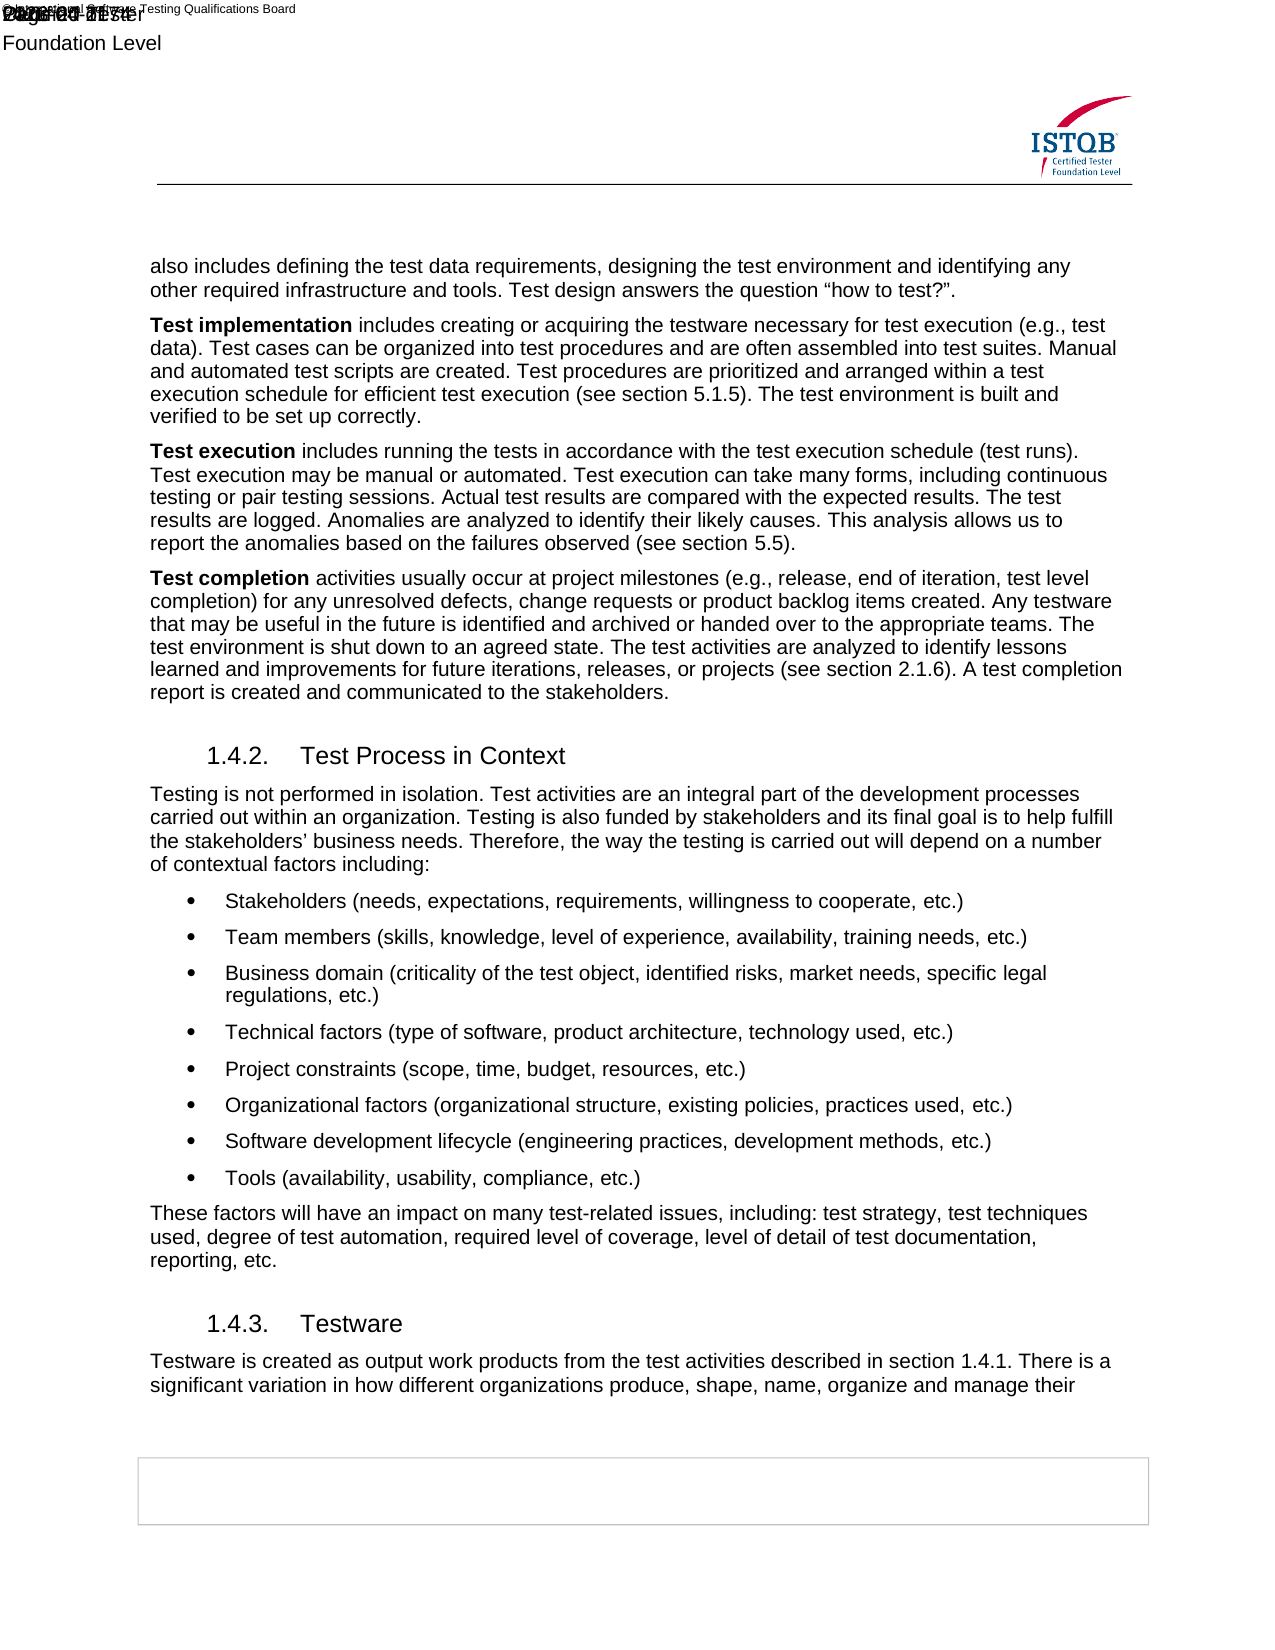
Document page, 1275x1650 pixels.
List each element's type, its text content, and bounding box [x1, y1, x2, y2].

text Test implementation includes creating or acquiring the testware necessary for test execution (e.g., test data). Test cases can be organized into test procedures and are often assembled into test suites. Manual and automated test scripts are created. Test procedures are prioritized and arranged within a test execution schedule for efficient test execution (see section 5.1.5). The test environment is built and verified to be set up correctly. [150, 314, 1120, 428]
list Stakeholders (needs, expectations, requirements, willingness to cooperate, etc.) [187, 888, 1152, 912]
text Testing is not performed in isolation. Test activities are an integral part of the development processes carried out within an organization. Testing is also funded by stakeholders and its final goal is to help fulfill the stakeholders’ business needs. Therefore, the way the testing is carried out will depend on a number of contextual factors including: [150, 782, 1118, 876]
list Software development lifecycle (engineering practices, development methods, etc.) [187, 1129, 1152, 1153]
list Project constraints (scope, time, budget, resources, etc.) [187, 1057, 1152, 1081]
list Technical factors (type of software, product architecture, technology used, etc.) [187, 1020, 1152, 1044]
list Organizational factors (organizational structure, existing policies, practices used, etc.) [187, 1093, 1152, 1117]
text These factors will have an impact on many test-related issues, including: test strategy, test techniques used, degree of test automation, required level of coverage, level of detail of test documentation, reporting, etc. [150, 1202, 1091, 1272]
list Tools (availability, usability, compliance, etc.) [187, 1166, 1152, 1190]
list Business domain (criticality of the test object, identified risks, market needs, specific legal regulations, etc.) [188, 962, 1047, 1007]
text also includes defining the test data requirements, designing the test environment and identifying any other required infrastructure and tools. Test design answers the question “how to test?”. [150, 255, 1113, 302]
text Test completion activities usually occur at project milestones (e.g., release, end of iteration, test level completion) for any unresolved defects, change requests or product backlog items created. Any testware that may be useful in the future is identified and archived or handed over to the appropriate teams. The test environment is shut down to an agreed state. The test activities are analyzed to identify lessons learned and improvements for future iterations, releases, or projects (see section 2.1.6). A test completion report is created and communicated to the stakeholders. [150, 567, 1127, 704]
subtitle Testware [206, 1309, 1152, 1338]
list Team members (skills, knowledge, level of experience, availability, training needs, etc.) [187, 925, 1152, 949]
text Test execution includes running the tests in accordance with the test execution schedule (test runs). Test execution may be manual or automated. Test execution can take many forms, including continuous testing or pair testing sessions. Actual test results are compared with the expected results. The test results are logged. Anomalies are analyzed to identify their likely causes. This analysis allows us to report the anomalies based on the failures observed (see section 5.5). [150, 441, 1121, 555]
text Testware is created as output work products from the test activities described in section 1.4.1. There is a significant variation in how different organizations produce, shape, name, organize and manage their [150, 1350, 1125, 1397]
picture [1031, 96, 1133, 179]
subtitle Test Process in Context [206, 741, 1152, 770]
